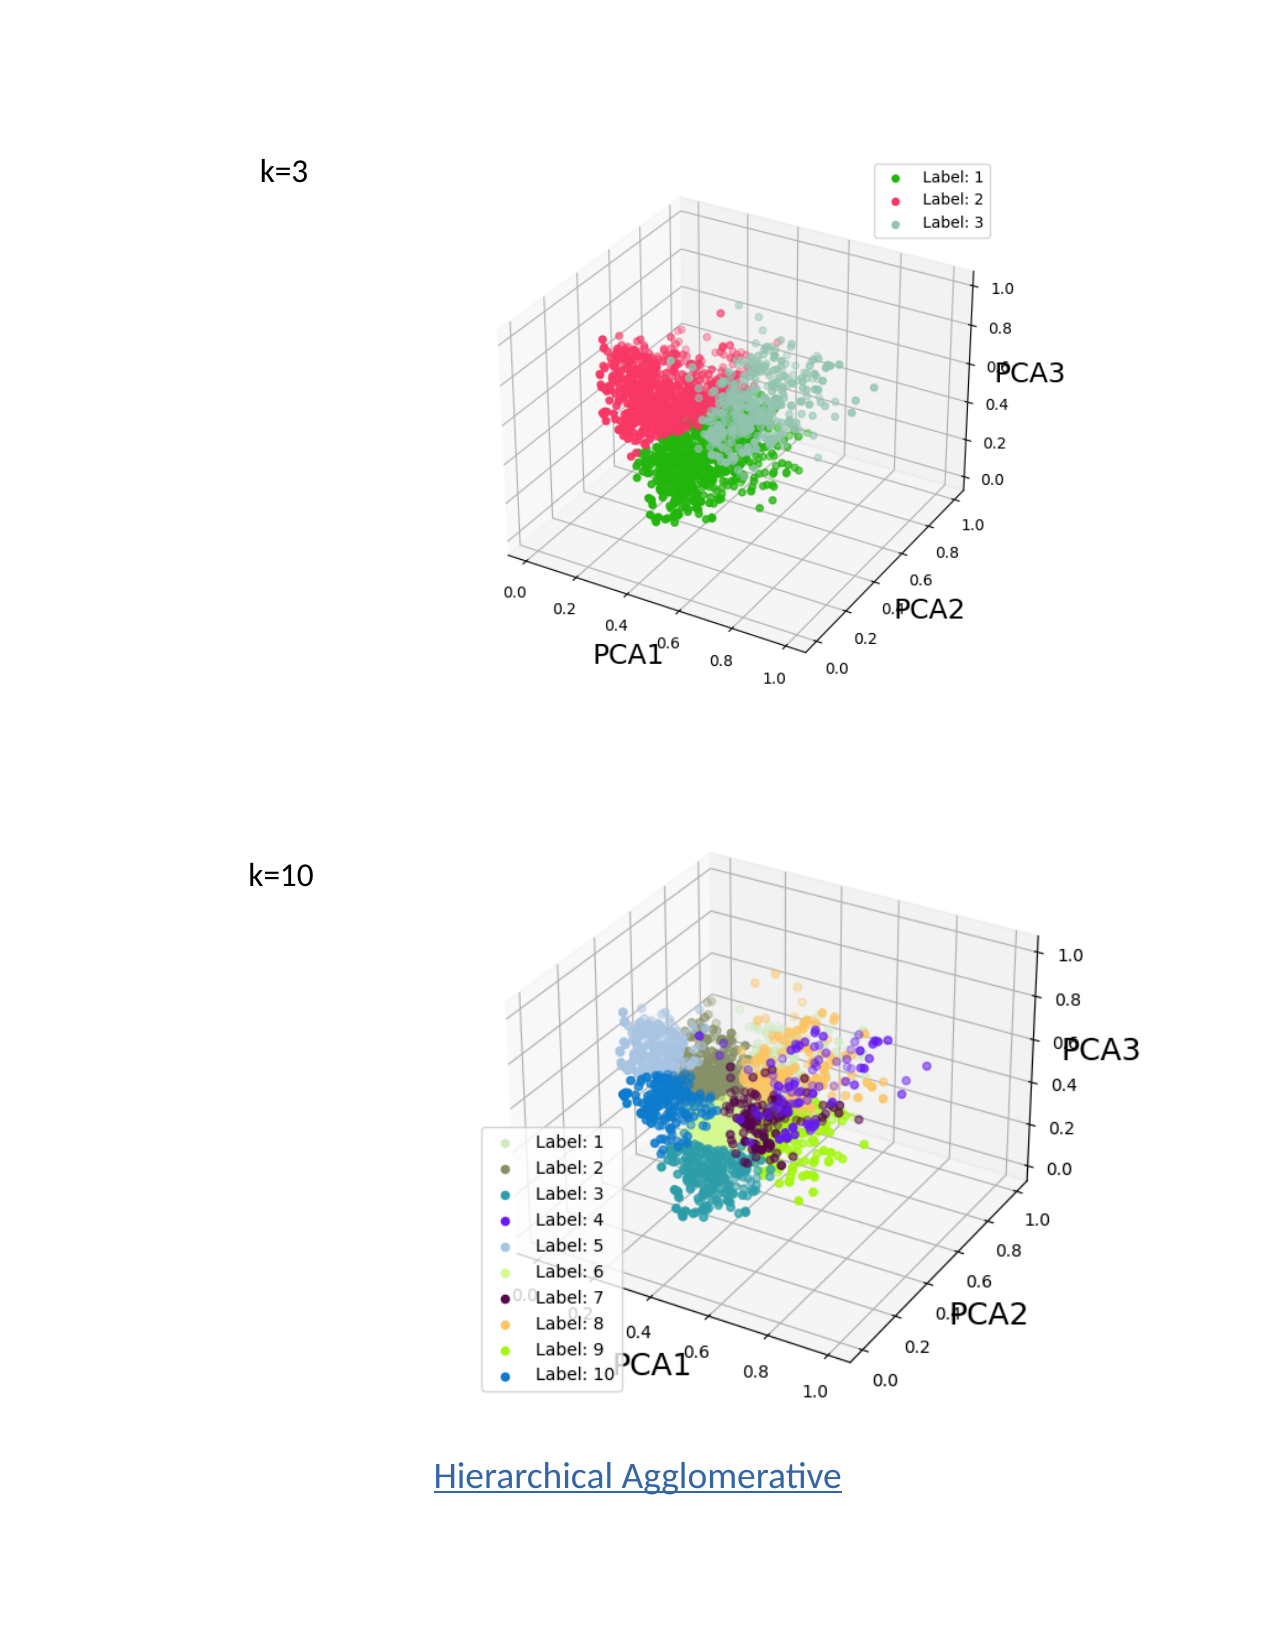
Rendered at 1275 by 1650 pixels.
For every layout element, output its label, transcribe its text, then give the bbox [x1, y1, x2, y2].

text k=10 [187, 854, 374, 895]
text Hierarchical Agglomerative [187, 1452, 1087, 1498]
text k=3 [187, 150, 1087, 191]
